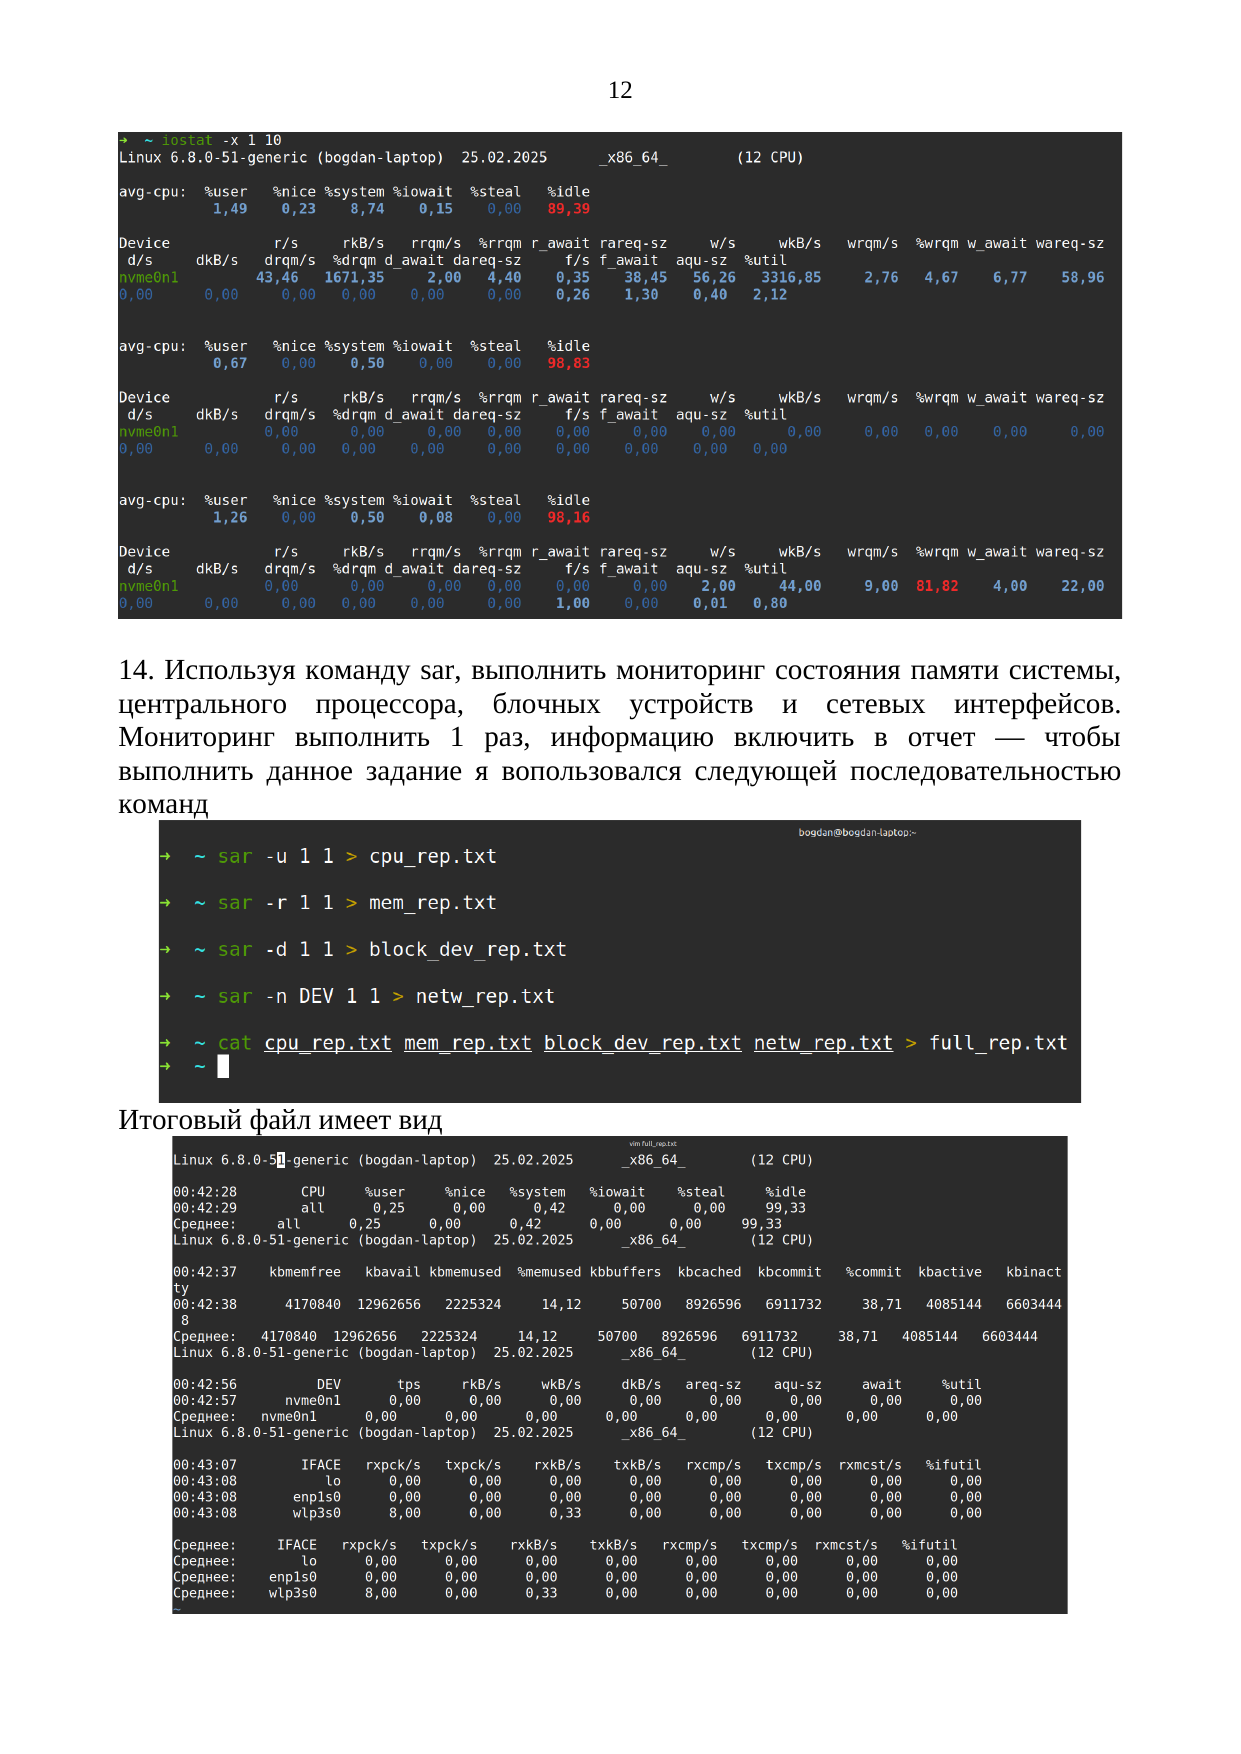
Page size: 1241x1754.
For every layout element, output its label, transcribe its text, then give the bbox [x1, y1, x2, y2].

picture [118, 132, 1123, 619]
text 14. Используя команду sar, выполнить мониторинг состояния памяти системы, центрального процессора, блочных устройств и сетевых интерфейсов. Мониторинг выполнить 1 раз, информацию включить в отчет — чтобы выполнить данное задание я вопользовался следующей последовательностью команд [118, 652, 1122, 820]
text Итоговый файл имеет вид [118, 854, 1122, 1136]
picture [158, 820, 1082, 1103]
picture [172, 1136, 1068, 1614]
